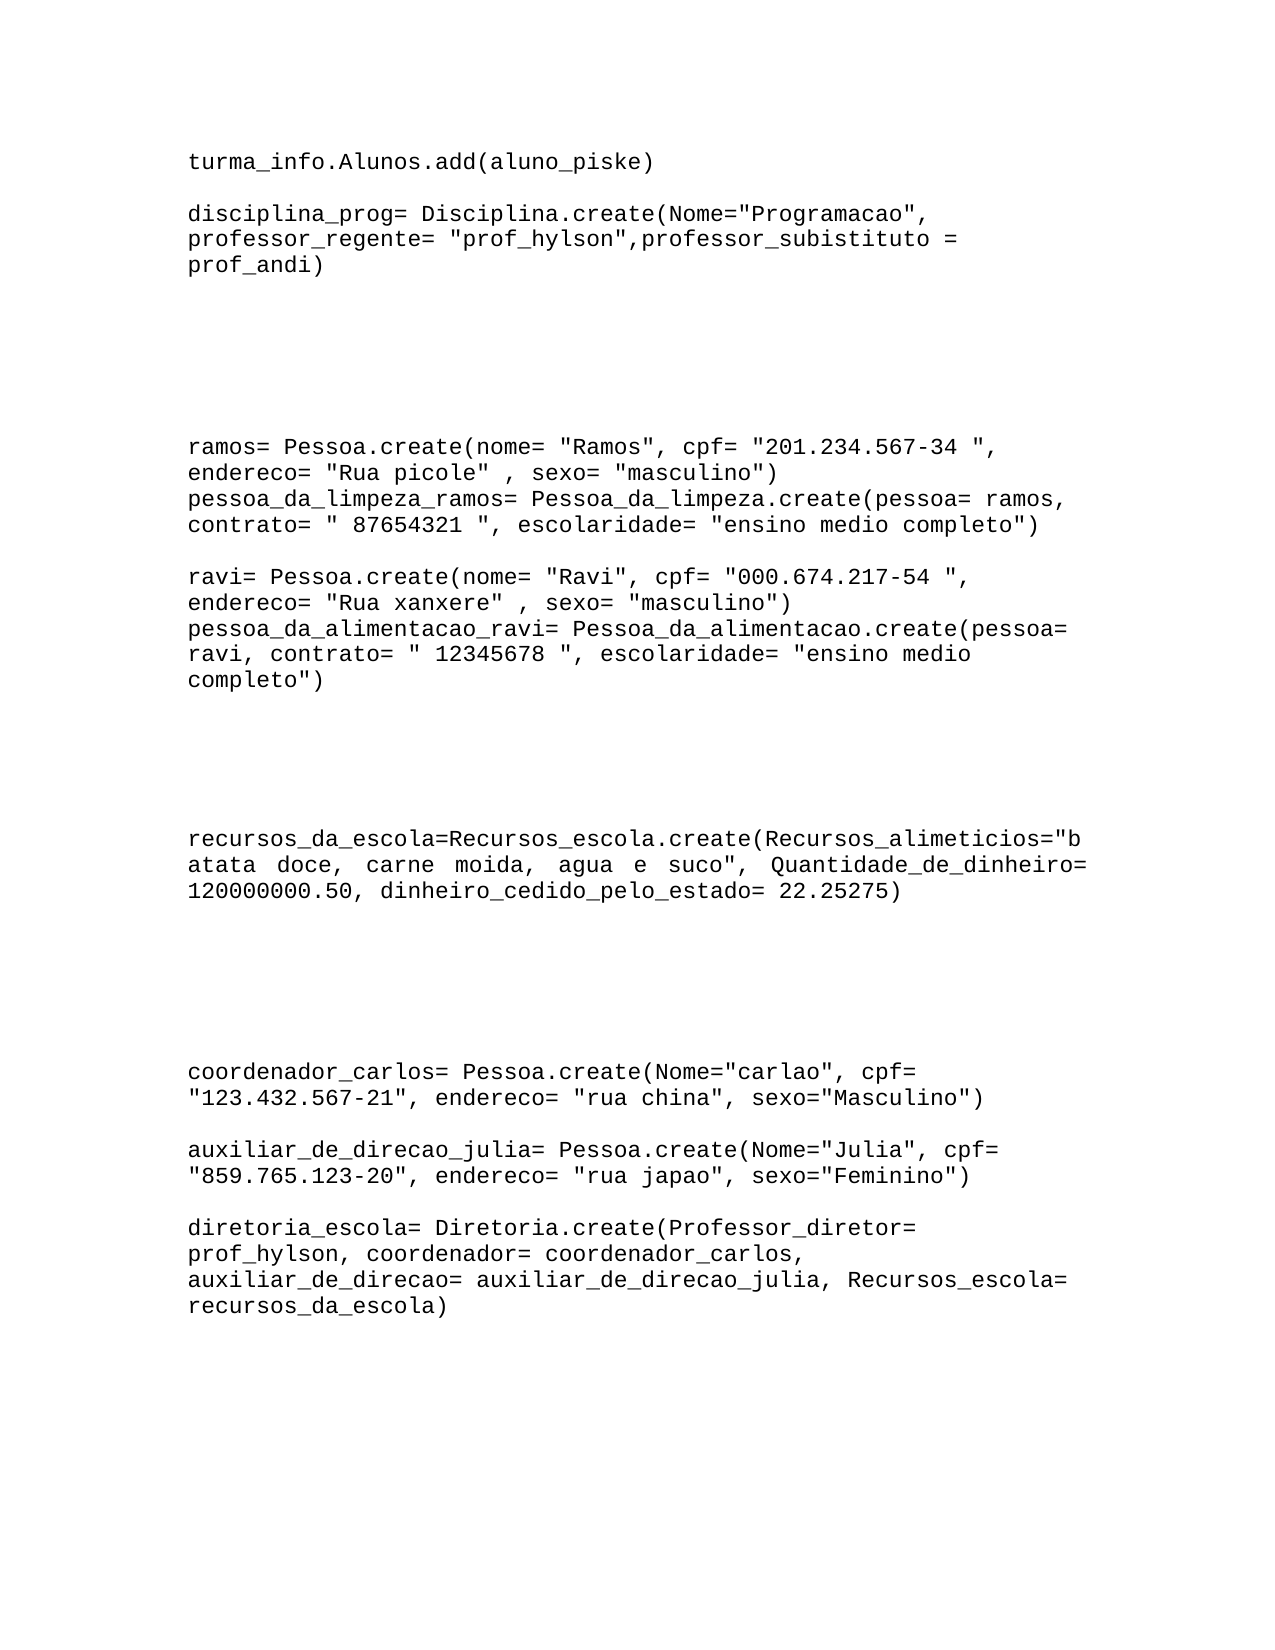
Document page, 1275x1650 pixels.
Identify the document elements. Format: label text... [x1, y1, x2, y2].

text ravi= Pessoa.create(nome= "Ravi", cpf= "000.674.217-54 ", endereco= "Rua xanxere" , sexo= "masculino") [187, 565, 1087, 617]
text turma_info.Alunos.add(aluno_piske) [187, 150, 1087, 176]
text ramos= Pessoa.create(nome= "Ramos", cpf= "201.234.567-34 ", endereco= "Rua picole" , sexo= "masculino") [187, 435, 1087, 487]
text diretoria_escola= Diretoria.create(Professor_diretor= prof_hylson, coordenador= coordenador_carlos, auxiliar_de_direcao= auxiliar_de_direcao_julia, Recursos_escola= recursos_da_escola) [187, 1216, 1087, 1320]
text coordenador_carlos= Pessoa.create(Nome="carlao", cpf= "123.432.567-21", endereco= "rua china", sexo="Masculino") [187, 1061, 1087, 1112]
text disciplina_prog= Disciplina.create(Nome="Programacao", professor_regente= "prof_hylson",professor_subistituto = prof_andi) [187, 202, 1087, 280]
text auxiliar_de_direcao_julia= Pessoa.create(Nome="Julia", cpf= "859.765.123-20", endereco= "rua japao", sexo="Feminino") [187, 1138, 1087, 1190]
text pessoa_da_alimentacao_ravi= Pessoa_da_alimentacao.create(pessoa= ravi, contrato= " 12345678 ", escolaridade= "ensino medio completo") [187, 617, 1087, 695]
text recursos_da_escola=Recursos_escola.create(Recursos_alimeticios="batata doce, carne moida, agua e suco", Quantidade_de_dinheiro= 120000000.50, dinheiro_cedido_pelo_estado= 22.25275) [187, 827, 1087, 905]
text pessoa_da_limpeza_ramos= Pessoa_da_limpeza.create(pessoa= ramos, contrato= " 87654321 ", escolaridade= "ensino medio completo") [187, 487, 1087, 539]
